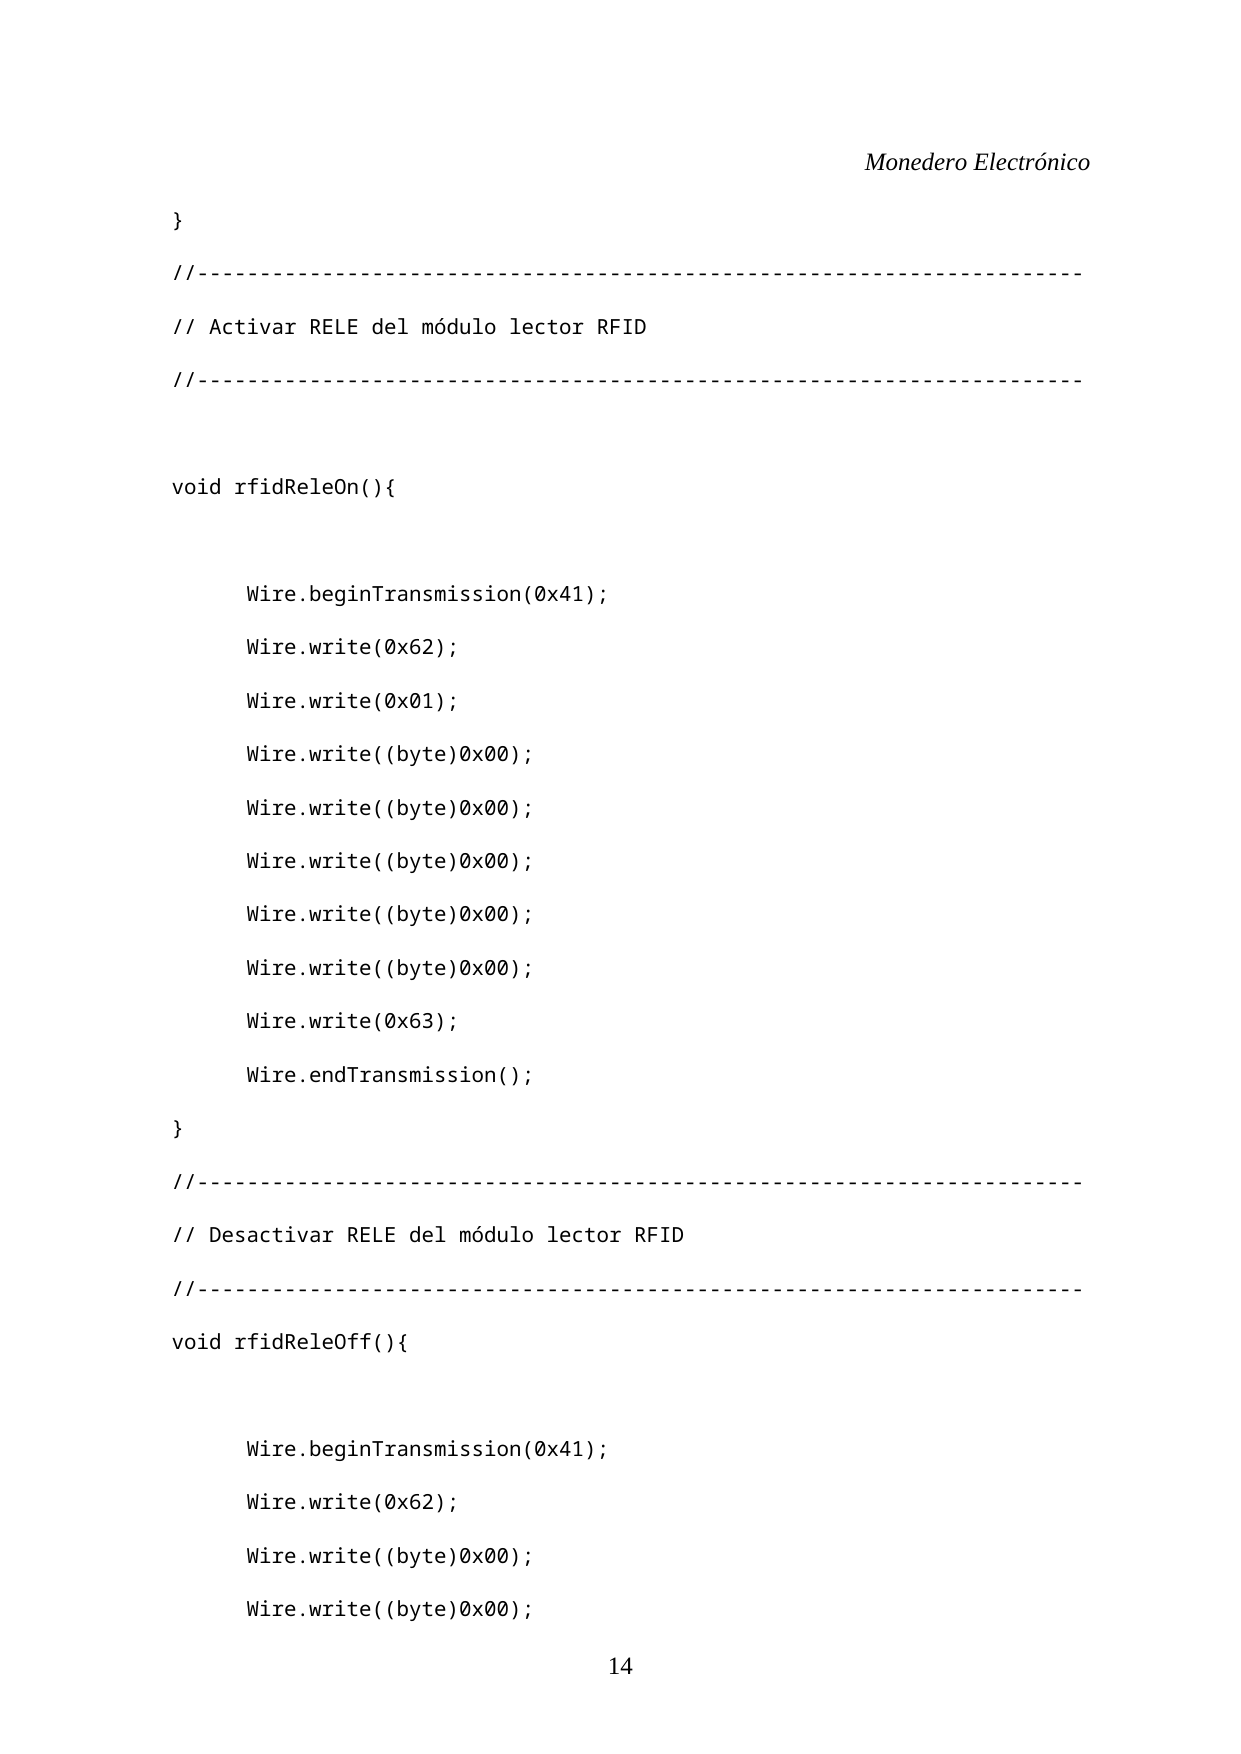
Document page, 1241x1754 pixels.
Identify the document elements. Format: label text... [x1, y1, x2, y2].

text //----------------------------------------------------------------------- [171, 1274, 1092, 1302]
text void rfidReleOff(){ [171, 1327, 1092, 1356]
text void rfidReleOn(){ [171, 472, 1092, 501]
text //----------------------------------------------------------------------- [171, 365, 1092, 394]
text } [171, 1113, 1092, 1142]
text Wire.write((byte)0x00); [171, 953, 1092, 981]
text Wire.write((byte)0x00); [171, 899, 1092, 928]
text //----------------------------------------------------------------------- [171, 1167, 1092, 1195]
text Wire.write((byte)0x00); [171, 846, 1092, 874]
text Wire.endTransmission(); [171, 1060, 1092, 1088]
text Wire.write(0x63); [171, 1006, 1092, 1035]
text Wire.write((byte)0x00); [171, 1541, 1092, 1569]
text Wire.write((byte)0x00); [171, 1594, 1092, 1623]
text // Activar RELE del módulo lector RFID [171, 312, 1092, 340]
text Wire.write(0x62); [171, 1487, 1092, 1516]
text //----------------------------------------------------------------------- [171, 258, 1092, 287]
text } [171, 205, 1092, 233]
text Wire.write((byte)0x00); [171, 739, 1092, 768]
text Wire.beginTransmission(0x41); [171, 579, 1092, 607]
text Wire.write((byte)0x00); [171, 793, 1092, 821]
text // Desactivar RELE del módulo lector RFID [171, 1220, 1092, 1249]
text Wire.write(0x62); [171, 632, 1092, 661]
text Wire.write(0x01); [171, 686, 1092, 714]
text Wire.beginTransmission(0x41); [171, 1434, 1092, 1462]
